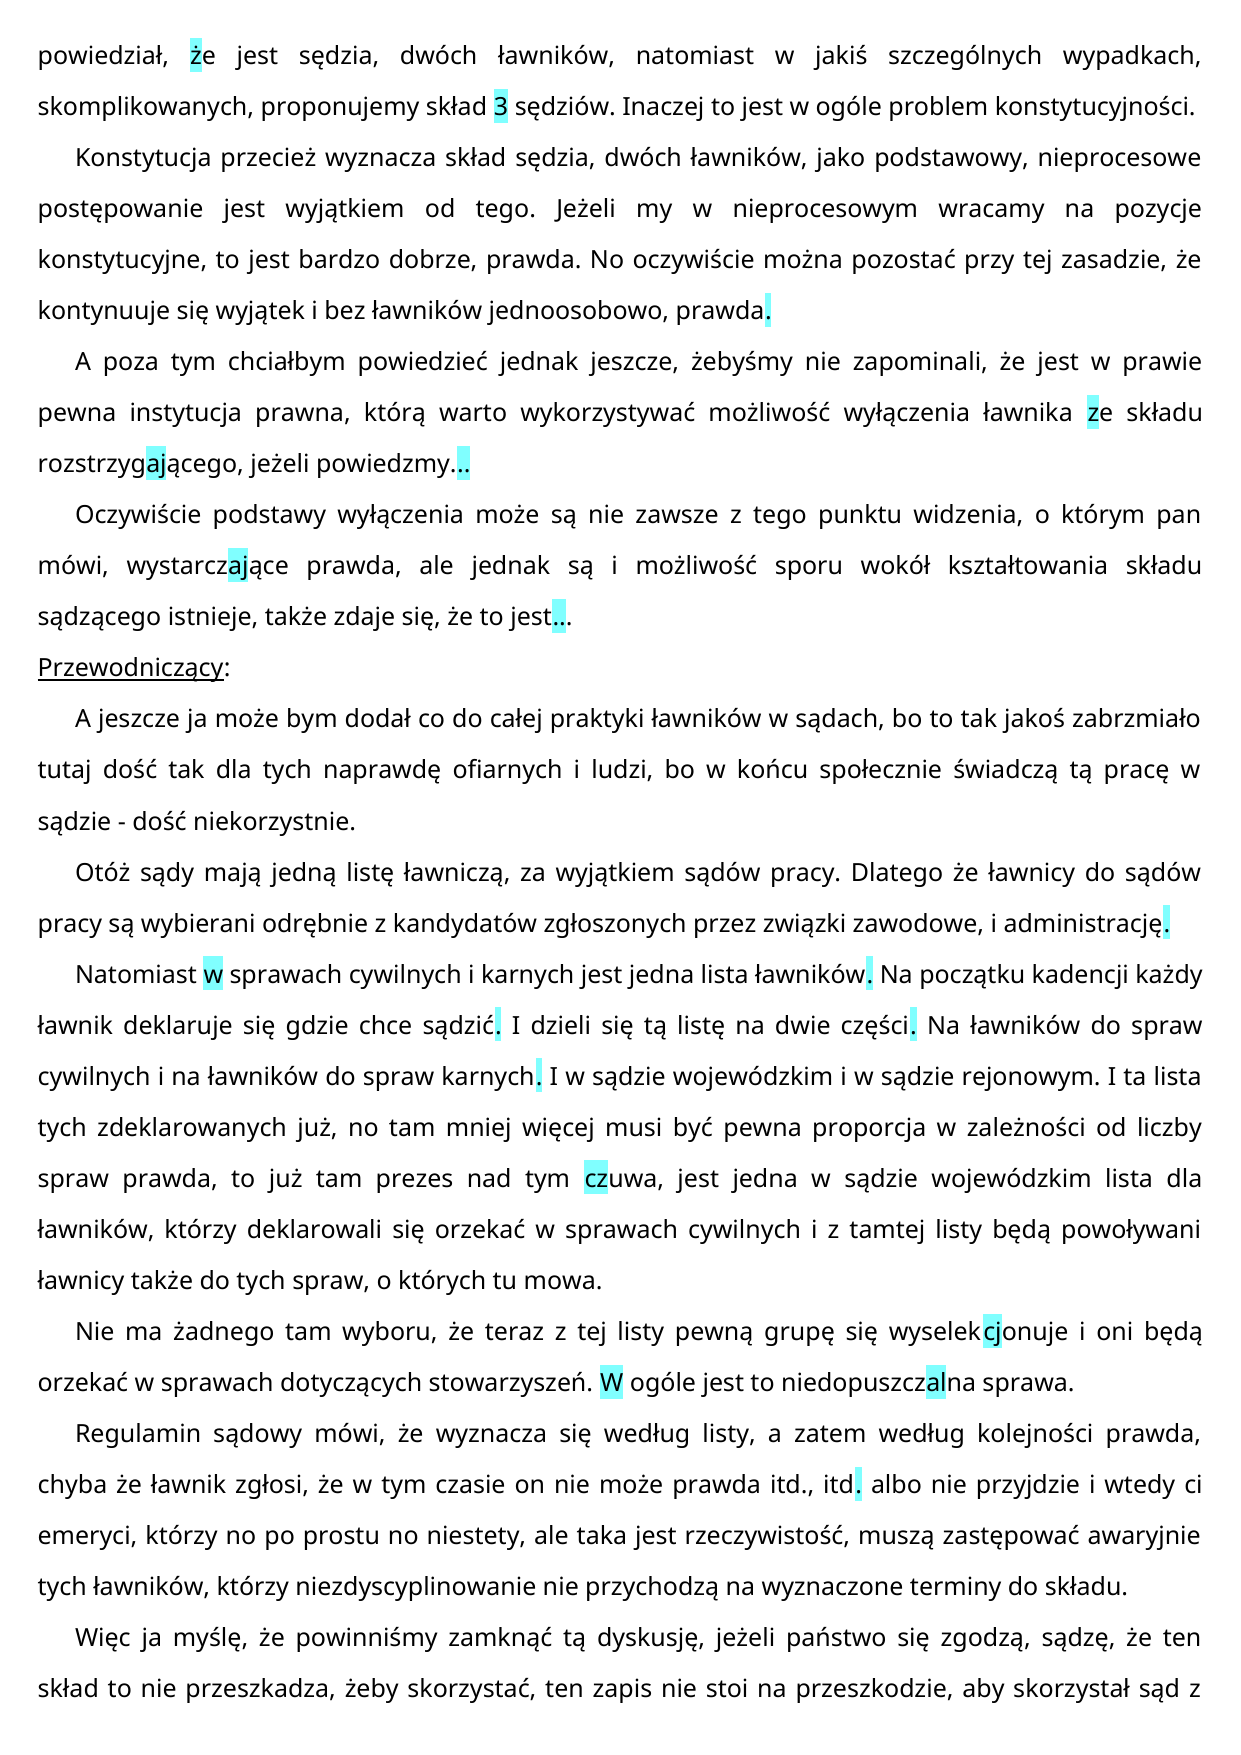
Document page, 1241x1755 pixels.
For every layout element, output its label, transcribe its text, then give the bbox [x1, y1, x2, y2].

text A poza tym chciałbym powiedzieć jednak jeszcze, żebyśmy nie zapominali, że jest w prawie pewna instytucja prawna, którą warto wykorzystywać możliwość wyłączenia ławnika ze składu rozstrzygającego, jeżeli powiedzmy... [37, 344, 1203, 480]
text Konstytucja przecież wyznacza skład sędzia, dwóch ławników, jako podstawowy, nieprocesowe postępowanie jest wyjątkiem od tego. Jeżeli my w nieprocesowym wracamy na pozycje konstytucyjne, to jest bardzo dobrze, prawda. No oczywiście można pozostać przy tej zasadzie, że kontynuuje się wyjątek i bez ławników jednoosobowo, prawda. [37, 139, 1203, 327]
text Otóż sądy mają jedną listę ławniczą, za wyjątkiem sądów pracy. Dlatego że ławnicy do sądów pracy są wybierani odrębnie z kandydatów zgłoszonych przez związki zawodowe, i administrację. [37, 854, 1203, 939]
text Regulamin sądowy mówi, że wyznacza się według listy, a zatem według kolejności prawda, chyba że ławnik zgłosi, że w tym czasie on nie może prawda itd., itd. albo nie przyjdzie i wtedy ci emeryci, którzy no po prostu no niestety, ale taka jest rzeczywistość, muszą zastępować awaryjnie tych ławników, którzy niezdyscyplinowanie nie przychodzą na wyznaczone terminy do składu. [37, 1416, 1203, 1603]
text Oczywiście podstawy wyłączenia może są nie zawsze z tego punktu widzenia, o którym pan mówi, wystarczające prawda, ale jednak są i możliwość sporu wokół kształtowania składu sądzącego istnieje, także zdaje się, że to jest... [37, 497, 1203, 633]
text Nie ma żadnego tam wyboru, że teraz z tej listy pewną grupę się wyselekcjonuje i oni będą orzekać w sprawach dotyczących stowarzyszeń. W ogóle jest to niedopuszczalna sprawa. [37, 1313, 1203, 1399]
text powiedział, że jest sędzia, dwóch ławników, natomiast w jakiś szczególnych wypadkach, skomplikowanych, proponujemy skład 3 sędziów. Inaczej to jest w ogóle problem konstytucyjności. [37, 37, 1203, 123]
text Natomiast w sprawach cywilnych i karnych jest jedna lista ławników. Na początku kadencji każdy ławnik deklaruje się gdzie chce sądzić. I dzieli się tą listę na dwie części. Na ławników do spraw cywilnych i na ławników do spraw karnych. I w sądzie wojewódzkim i w sądzie rejonowym. I ta lista tych zdeklarowanych już, no tam mniej więcej musi być pewna proporcja w zależności od liczby spraw prawda, to już tam prezes nad tym czuwa, jest jedna w sądzie wojewódzkim lista dla ławników, którzy deklarowali się orzekać w sprawach cywilnych i z tamtej listy będą powoływani ławnicy także do tych spraw, o których tu mowa. [37, 956, 1203, 1297]
text Przewodniczący: [37, 650, 1203, 684]
text Więc ja myślę, że powinniśmy zamknąć tą dyskusję, jeżeli państwo się zgodzą, sądzę, że ten skład to nie przeszkadza, żeby skorzystać, ten zapis nie stoi na przeszkodzie, aby skorzystał sąd z [37, 1620, 1203, 1705]
text A jeszcze ja może bym dodał co do całej praktyki ławników w sądach, bo to tak jakoś zabrzmiało tutaj dość tak dla tych naprawdę ofiarnych i ludzi, bo w końcu społecznie świadczą tą pracę w sądzie - dość niekorzystnie. [37, 701, 1203, 837]
